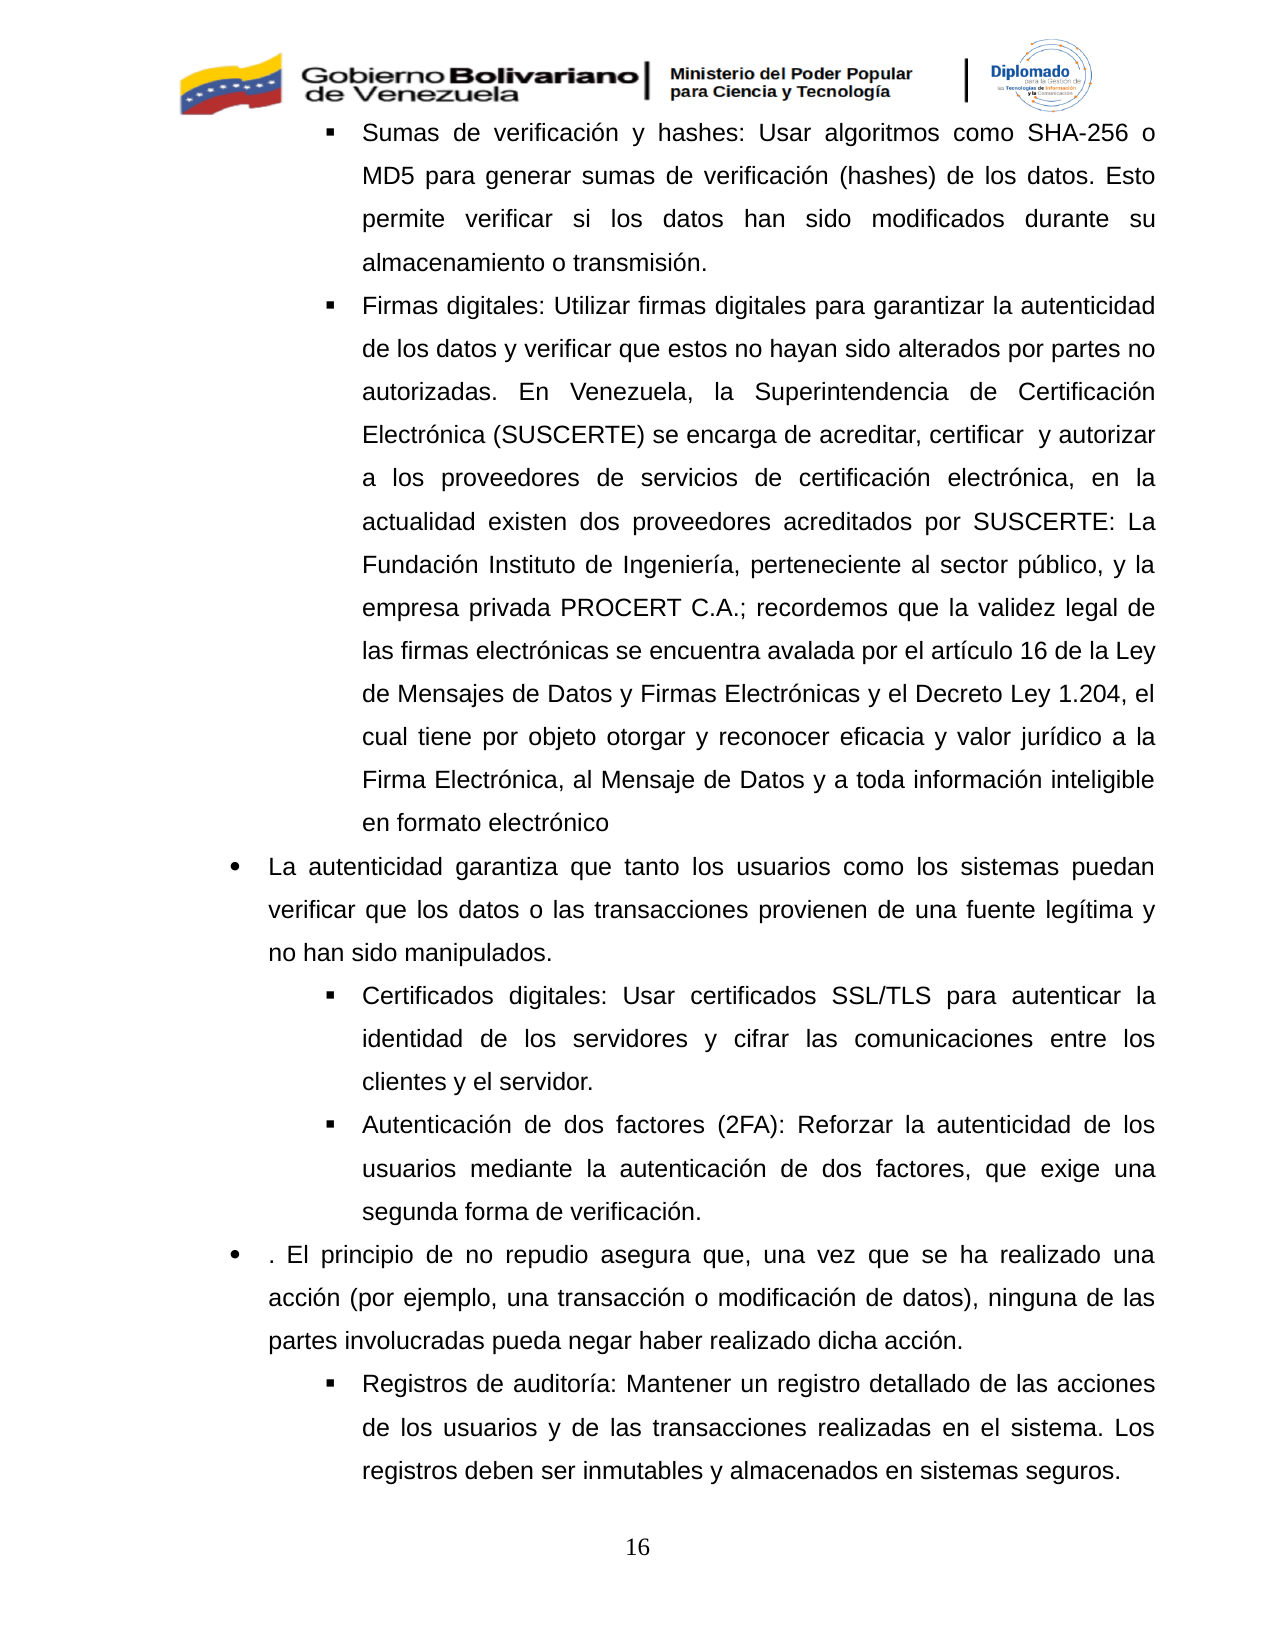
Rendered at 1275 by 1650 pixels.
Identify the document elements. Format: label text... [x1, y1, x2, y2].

list Registros de auditoría: Mantener un registro detallado de las acciones de los usuarios y de las transacciones realizadas en el sistema. Los registros deben ser inmutables y almacenados en sistemas seguros. [324, 1369, 1157, 1484]
list Sumas de verificación y hashes: Usar algoritmos como SHA-256 o MD5 para generar sumas de verificación (hashes) de los datos. Esto permite verificar si los datos han sido modificados durante su almacenamiento o transmisión. [324, 118, 1157, 276]
list Certificados digitales: Usar certificados SSL/TLS para autenticar la identidad de los servidores y cifrar las comunicaciones entre los clientes y el servidor. [324, 981, 1157, 1096]
list Autenticación de dos factores (2FA): Reforzar la autenticidad de los usuarios mediante la autenticación de dos factores, que exige una segunda forma de verificación. [324, 1110, 1157, 1226]
list La autenticidad garantiza que tanto los usuarios como los sistemas puedan verificar que los datos o las transacciones provienen de una fuente legítima y no han sido manipulados. [231, 851, 1157, 967]
list Firmas digitales: Utilizar firmas digitales para garantizar la autenticidad de los datos y verificar que estos no hayan sido alterados por partes no autorizadas. En Venezuela, la Superintendencia de Certificación Electrónica (SUSCERTE) se encarga de acreditar, certificar y autorizar a los proveedores de servicios de certificación electrónica, en la actualidad existen dos proveedores acreditados por SUSCERTE: La Fundación Instituto de Ingeniería, perteneciente al sector público, y la empresa privada PROCERT C.A.; recordemos que la validez legal de las firmas electrónicas se encuentra avalada por el artículo 16 de la Ley de Mensajes de Datos y Firmas Electrónicas y el Decreto Ley 1.204, el cual tiene por objeto otorgar y reconocer eficacia y valor jurídico a la Firma Electrónica, al Mensaje de Datos y a toda información inteligible en formato electrónico [324, 291, 1157, 837]
list . El principio de no repudio asegura que, una vez que se ha realizado una acción (por ejemplo, una transacción o modificación de datos), ninguna de las partes involucradas pueda negar haber realizado dicha acción. [231, 1240, 1157, 1355]
